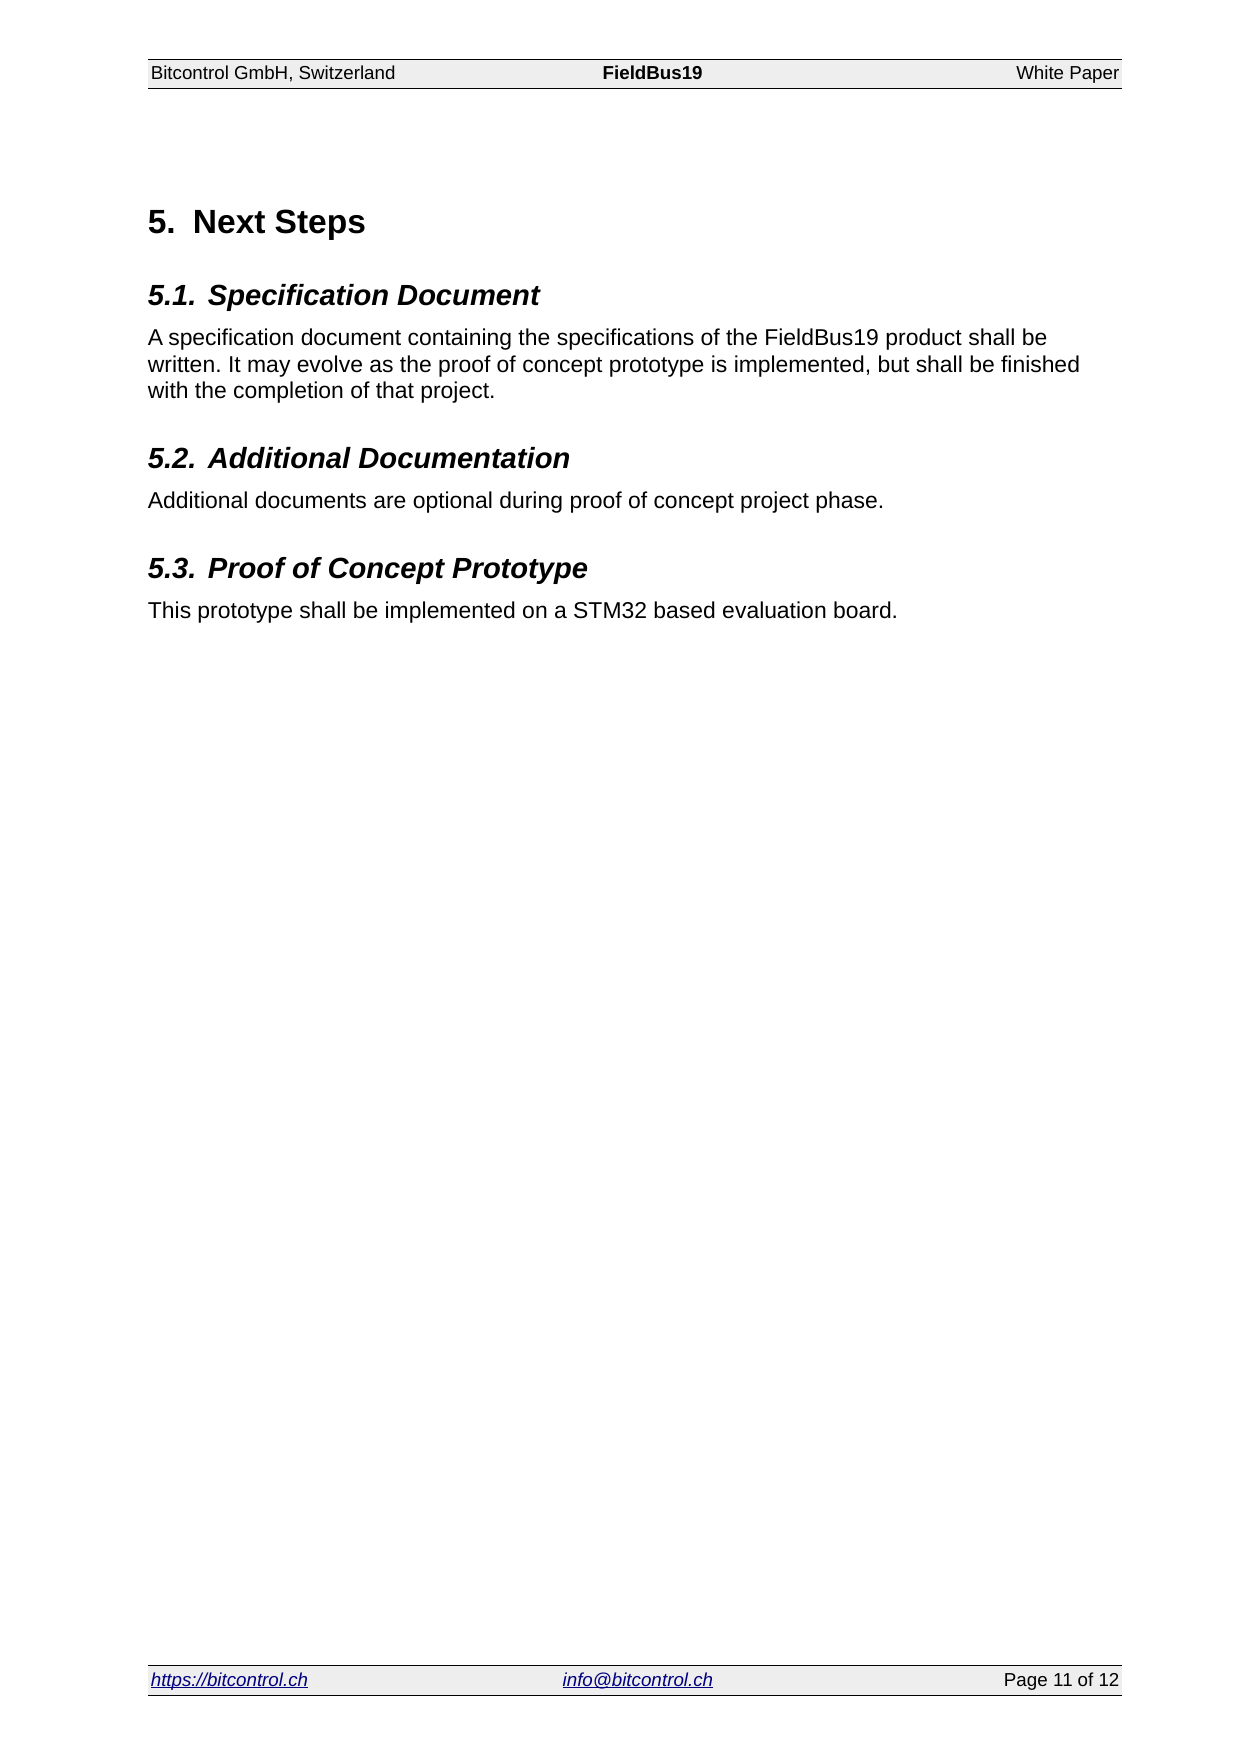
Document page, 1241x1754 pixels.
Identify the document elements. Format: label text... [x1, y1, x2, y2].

text A specification document containing the specifications of the FieldBus19 product shall be written. It may evolve as the proof of concept prototype is implemented, but shall be finished with the completion of that project. [148, 324, 1122, 403]
subtitle Next Steps [148, 202, 1122, 241]
subtitle Specification Document [148, 278, 1122, 312]
text This prototype shall be implemented on a STM32 based evaluation board. [148, 597, 1122, 623]
text Additional documents are optional during proof of concept project phase. [148, 487, 1122, 513]
subtitle Proof of Concept Prototype [148, 551, 1122, 584]
subtitle Additional Documentation [148, 441, 1122, 474]
